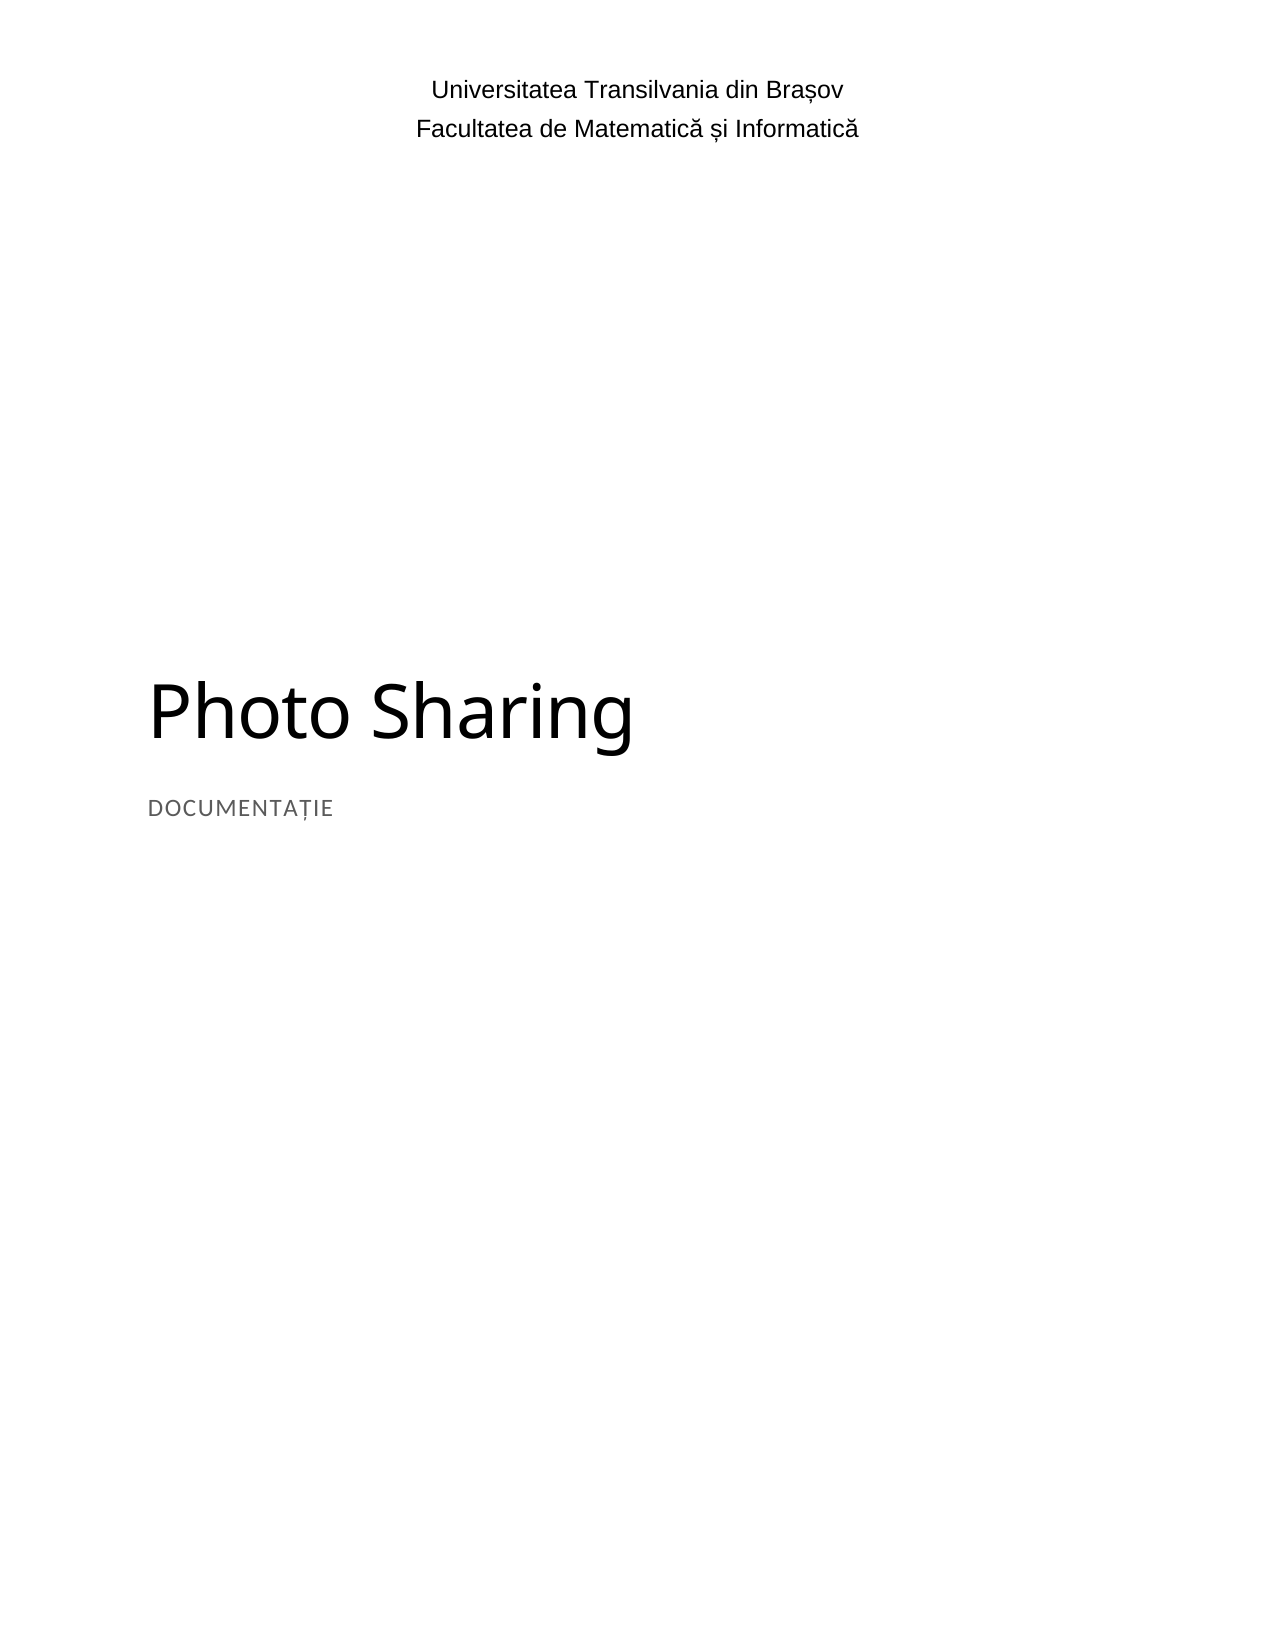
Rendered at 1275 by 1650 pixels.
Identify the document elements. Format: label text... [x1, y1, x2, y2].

title Photo Sharing [148, 658, 1127, 760]
subtitle DOCUMENTAȚIE [148, 792, 1127, 823]
